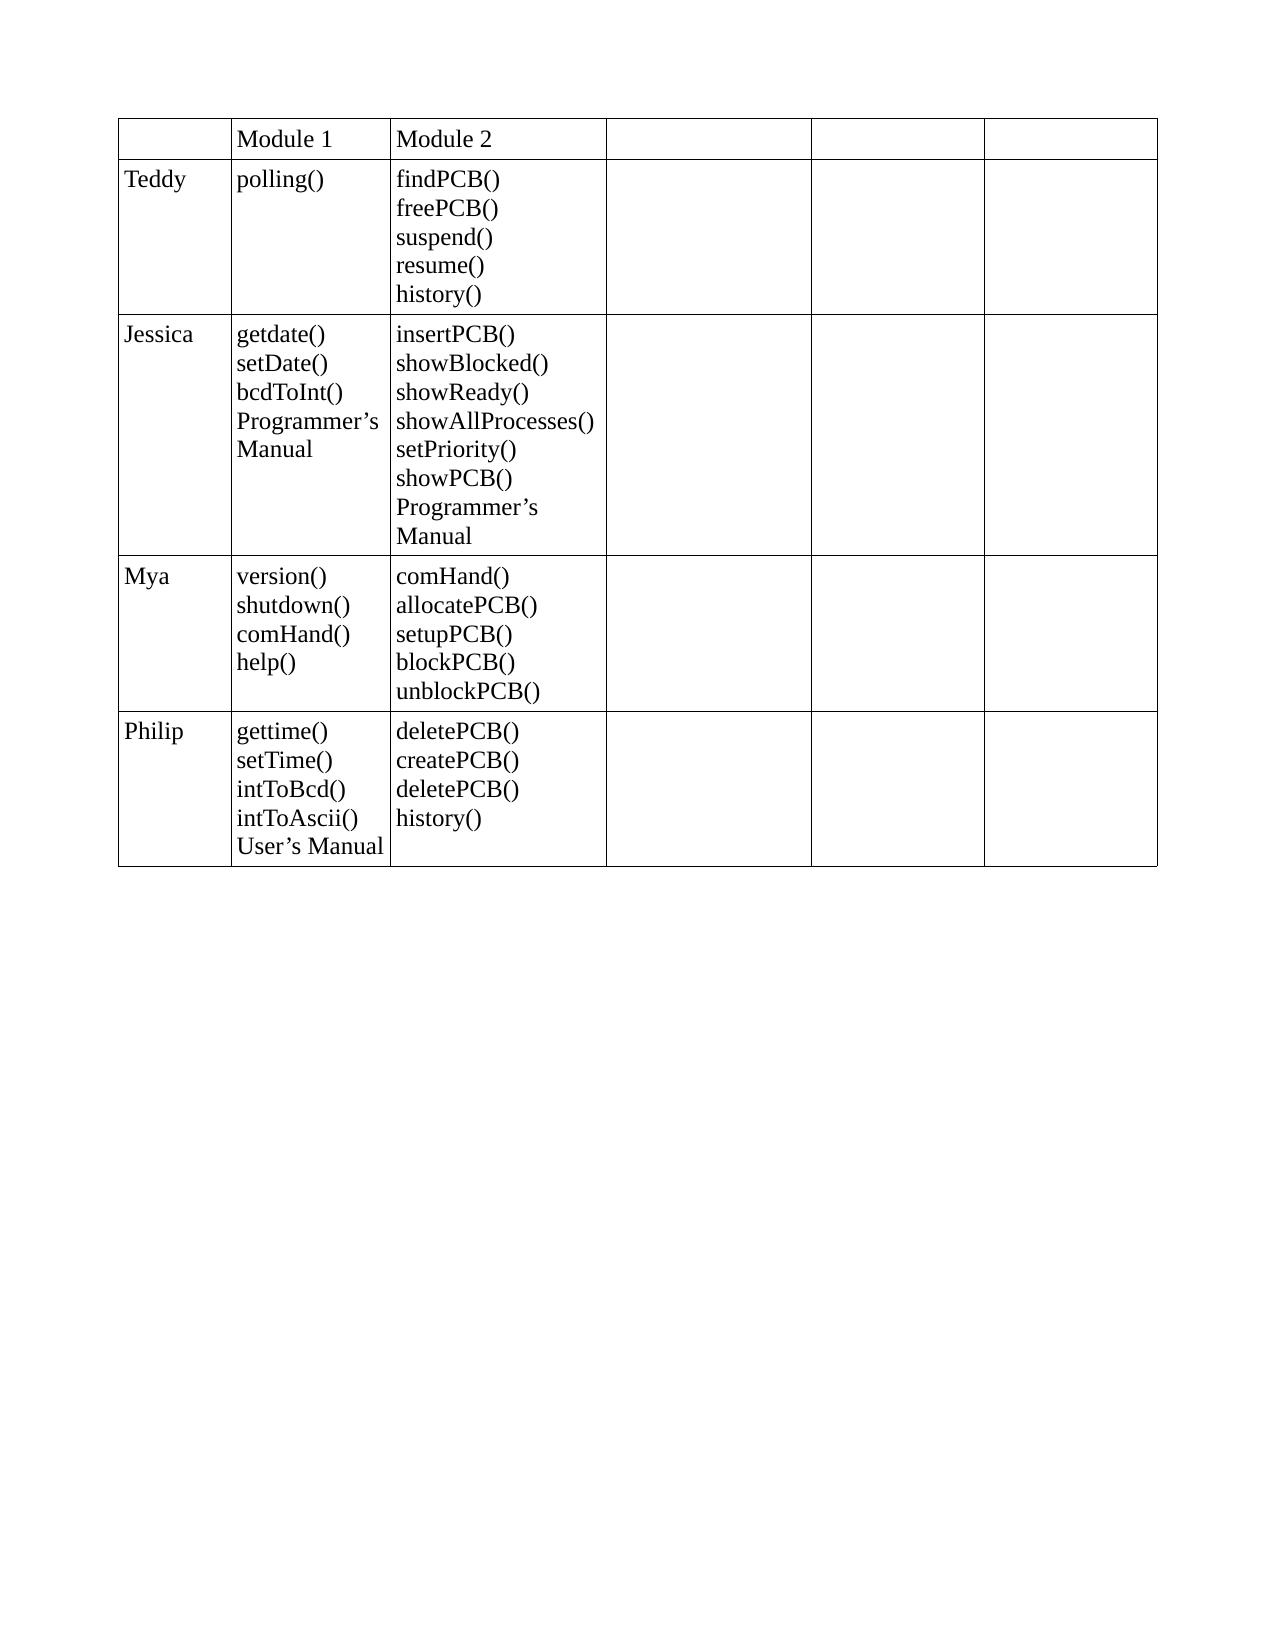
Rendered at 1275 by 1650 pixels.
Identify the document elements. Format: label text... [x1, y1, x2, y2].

table_cell insertPCB() showBlocked() showReady() showAllProcesses() setPriority() showPCB() Programmer’s Manual [391, 315, 606, 555]
table_cell Teddy [119, 160, 231, 314]
table_cell polling() [232, 160, 390, 314]
table_header Module 1 [232, 119, 390, 158]
table_cell comHand() allocatePCB() setupPCB() blockPCB() unblockPCB() [391, 556, 606, 711]
table_cell version() shutdown() comHand() help() [232, 556, 390, 711]
table_cell [985, 315, 1157, 555]
table_cell [607, 160, 811, 314]
table_cell [607, 315, 811, 555]
table_cell [985, 160, 1157, 314]
table_header [607, 119, 811, 158]
table_header Module 2 [391, 119, 606, 158]
table_header [985, 119, 1157, 158]
table_cell deletePCB() createPCB() deletePCB() history() [391, 712, 606, 866]
table_cell Mya [119, 556, 231, 711]
table_cell [812, 160, 984, 314]
table_cell [985, 556, 1157, 711]
table_cell findPCB() freePCB() suspend() resume() history() [391, 160, 606, 314]
table_header [119, 119, 231, 158]
table_header [812, 119, 984, 158]
table_cell [607, 556, 811, 711]
table_cell Philip [119, 712, 231, 866]
table_cell gettime() setTime() intToBcd() intToAscii() User’s Manual [232, 712, 390, 866]
table_cell [985, 712, 1157, 866]
table_cell getdate() setDate() bcdToInt() Programmer’s Manual [232, 315, 390, 555]
table_cell [607, 712, 811, 866]
table_cell [812, 712, 984, 866]
table_cell [812, 556, 984, 711]
table_cell Jessica [119, 315, 231, 555]
table_cell [812, 315, 984, 555]
